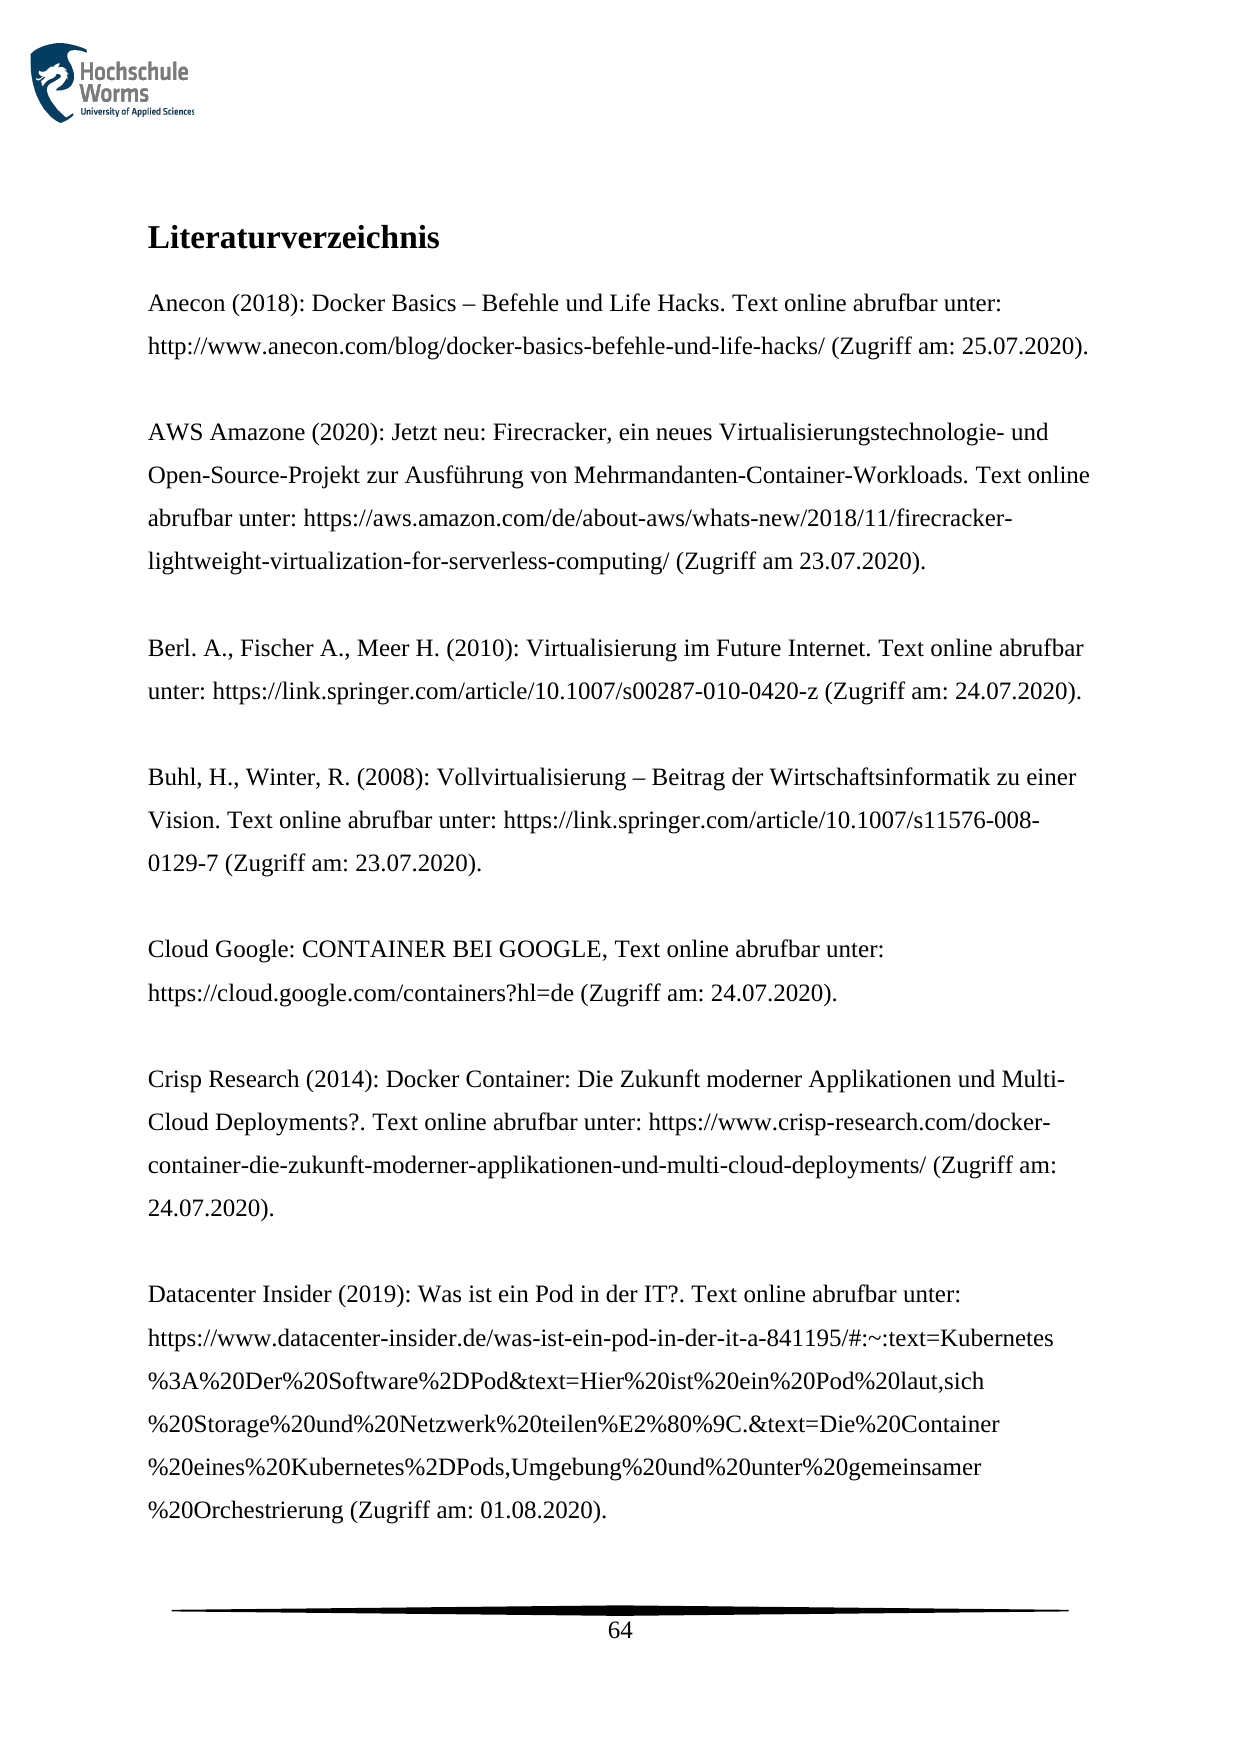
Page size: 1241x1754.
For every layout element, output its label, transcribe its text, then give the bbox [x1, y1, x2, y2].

text Literaturverzeichnis [148, 218, 1092, 256]
text Cloud Google: CONTAINER BEI GOOGLE, Text online abrufbar unter: https://cloud.google.com/containers?hl=de (Zugriff am: 24.07.2020). [148, 934, 1092, 1006]
text Buhl, H., Winter, R. (2008): Vollvirtualisierung – Beitrag der Wirtschaftsinformatik zu einer Vision. Text online abrufbar unter: https://link.springer.com/article/10.1007/s11576-008-0129-7 (Zugriff am: 23.07.2020). [148, 762, 1092, 877]
text Datacenter Insider (2019): Was ist ein Pod in der IT?. Text online abrufbar unter: https://www.datacenter-insider.de/was-ist-ein-pod-in-der-it-a-841195/#:~:text=Kubernetes%3A%20Der%20Software%2DPod&text=Hier%20ist%20ein%20Pod%20laut,sich%20Storage%20und%20Netzwerk%20teilen%E2%80%9C.&text=Die%20Container%20eines%20Kubernetes%2DPods,Umgebung%20und%20unter%20gemeinsamer%20Orchestrierung (Zugriff am: 01.08.2020). [148, 1279, 1092, 1524]
text Berl. A., Fischer A., Meer H. (2010): Virtualisierung im Future Internet. Text online abrufbar unter: https://link.springer.com/article/10.1007/s00287-010-0420-z (Zugriff am: 24.07.2020). [148, 633, 1092, 704]
text Anecon (2018): Docker Basics – Befehle und Life Hacks. Text online abrufbar unter: http://www.anecon.com/blog/docker-basics-befehle-und-life-hacks/ (Zugriff am: 25.07.2020). [148, 288, 1092, 359]
text AWS Amazone (2020): Jetzt neu: Firecracker, ein neues Virtualisierungstechnologie- und Open-Source-Projekt zur Ausführung von Mehrmandanten-Container-Workloads. Text online abrufbar unter: https://aws.amazon.com/de/about-aws/whats-new/2018/11/firecracker-lightweight-virtualization-for-serverless-computing/ (Zugriff am 23.07.2020). [148, 417, 1092, 575]
text Crisp Research (2014): Docker Container: Die Zukunft moderner Applikationen und Multi-Cloud Deployments?. Text online abrufbar unter: https://www.crisp-research.com/docker-container-die-zukunft-moderner-applikationen-und-multi-cloud-deployments/ (Zugriff am: 24.07.2020). [148, 1064, 1092, 1222]
